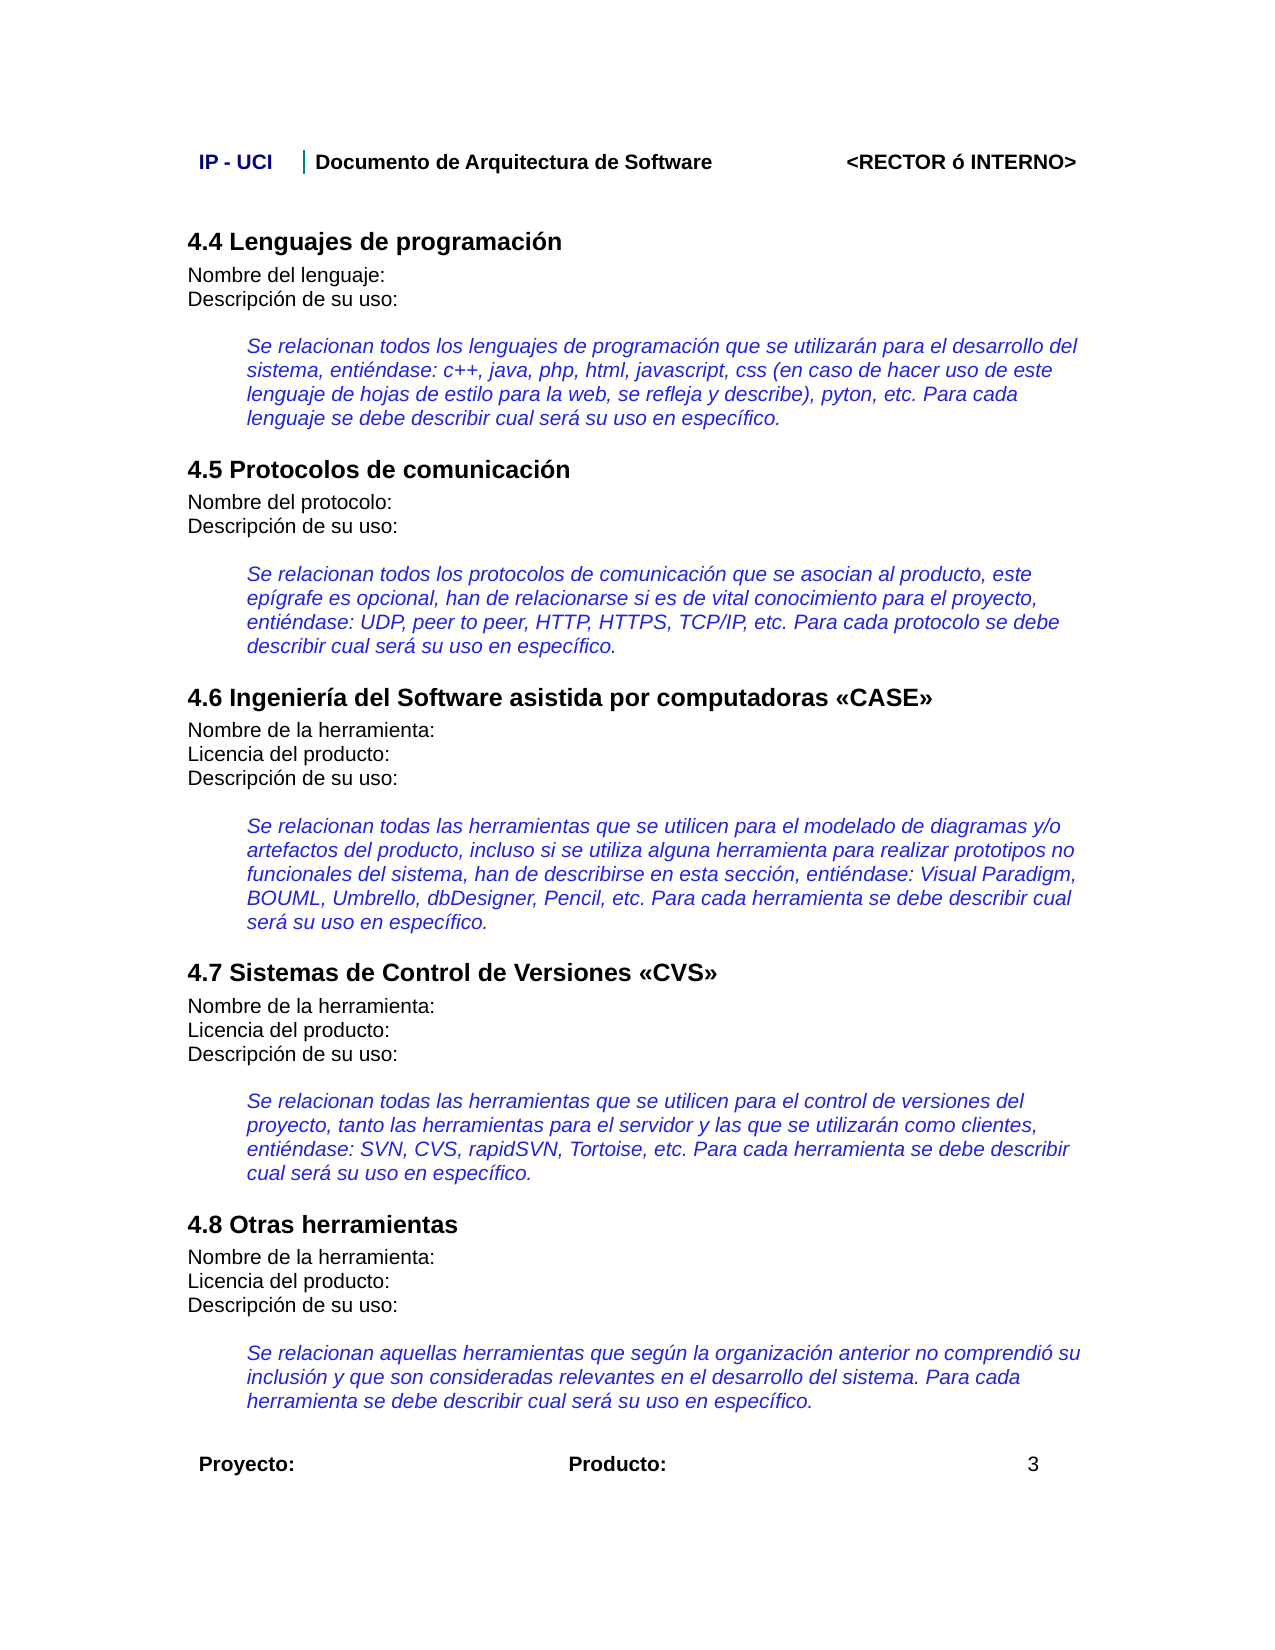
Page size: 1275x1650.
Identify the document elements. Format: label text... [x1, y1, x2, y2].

subtitle 4.5 Protocolos de comunicación [187, 455, 1087, 484]
text Nombre de la herramienta: [187, 1245, 1087, 1269]
text Se relacionan todas las herramientas que se utilicen para el control de versiones del proyecto, tanto las herramientas para el servidor y las que se utilizarán como clientes, entiéndase: SVN, CVS, rapidSVN, Tortoise, etc. Para cada herramienta se debe describir cual será su uso en específico. [247, 1089, 1087, 1185]
text Descripción de su uso: [187, 286, 1087, 310]
text Descripción de su uso: [187, 766, 1087, 790]
text Descripción de su uso: [187, 1041, 1087, 1065]
text Licencia del producto: [187, 1017, 1087, 1041]
text Licencia del producto: [187, 1269, 1087, 1293]
text Descripción de su uso: [187, 514, 1087, 538]
subtitle 4.8 Otras herramientas [187, 1210, 1087, 1239]
text Se relacionan todas las herramientas que se utilicen para el modelado de diagramas y/o artefactos del producto, incluso si se utiliza alguna herramienta para realizar prototipos no funcionales del sistema, han de describirse en esta sección, entiéndase: Visual Paradigm, BOUML, Umbrello, dbDesigner, Pencil, etc. Para cada herramienta se debe describir cual será su uso en específico. [247, 814, 1087, 933]
text Descripción de su uso: [187, 1293, 1087, 1317]
text Nombre de la herramienta: [187, 993, 1087, 1017]
text Licencia del producto: [187, 742, 1087, 766]
subtitle 4.4 Lenguajes de programación [187, 227, 1087, 256]
subtitle 4.7 Sistemas de Control de Versiones «CVS» [187, 958, 1087, 987]
text Nombre de la herramienta: [187, 718, 1087, 742]
subtitle 4.6 Ingeniería del Software asistida por computadoras «CASE» [187, 683, 1087, 712]
text Se relacionan todos los protocolos de comunicación que se asocian al producto, este epígrafe es opcional, han de relacionarse si es de vital conocimiento para el proyecto, entiéndase: UDP, peer to peer, HTTP, HTTPS, TCP/IP, etc. Para cada protocolo se debe describir cual será su uso en específico. [247, 562, 1087, 658]
text Se relacionan aquellas herramientas que según la organización anterior no comprendió su inclusión y que son consideradas relevantes en el desarrollo del sistema. Para cada herramienta se debe describir cual será su uso en específico. [247, 1341, 1087, 1413]
text Nombre del protocolo: [187, 490, 1087, 514]
text Nombre del lenguaje: [187, 262, 1087, 286]
text Se relacionan todos los lenguajes de programación que se utilizarán para el desarrollo del sistema, entiéndase: c++, java, php, html, javascript, css (en caso de hacer uso de este lenguaje de hojas de estilo para la web, se refleja y describe), pyton, etc. Para cada lenguaje se debe describir cual será su uso en específico. [247, 334, 1087, 430]
